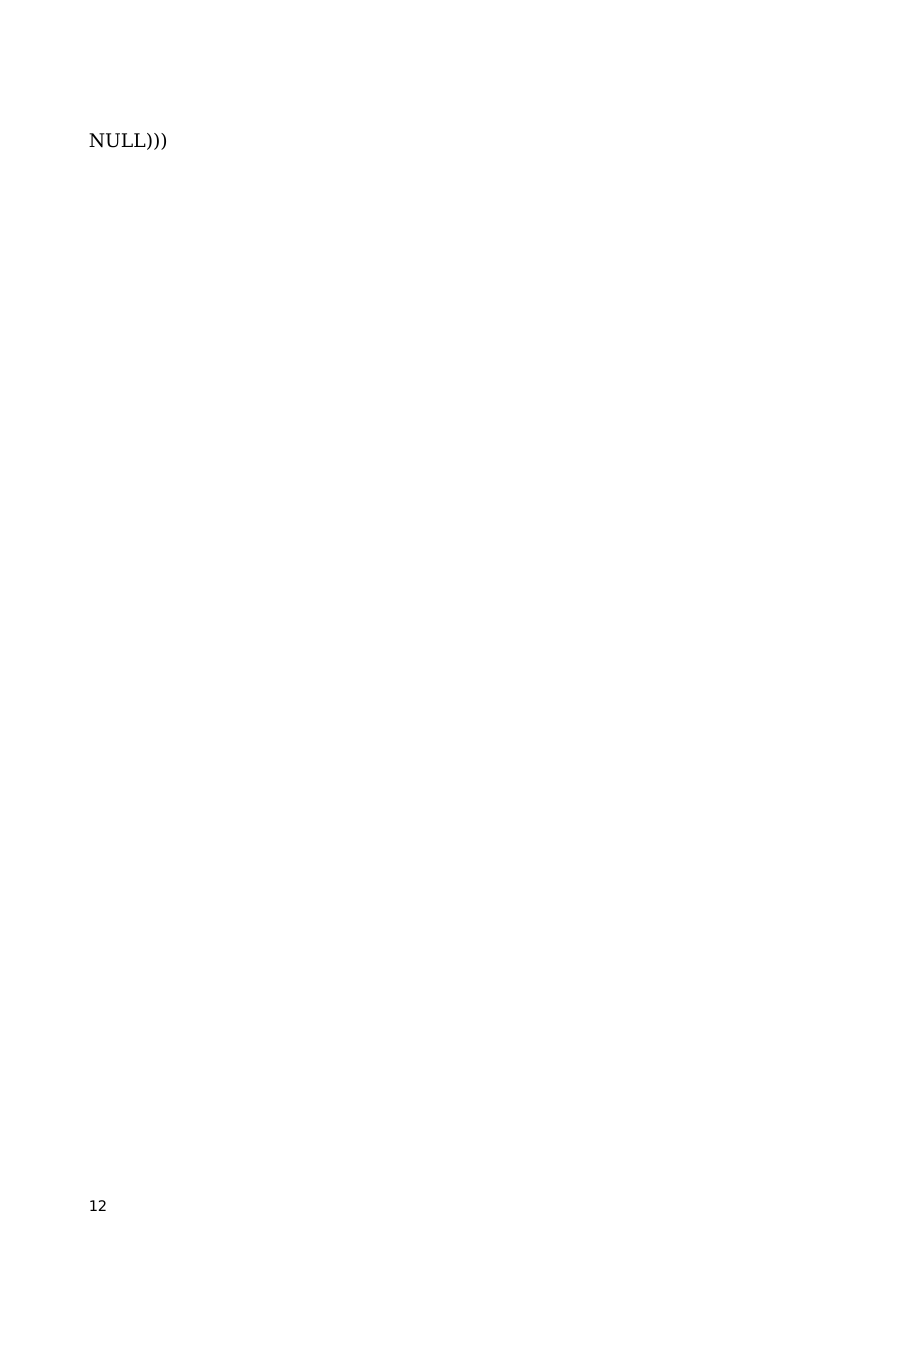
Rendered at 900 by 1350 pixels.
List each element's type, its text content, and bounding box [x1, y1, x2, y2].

text NULL))) [88, 130, 752, 152]
